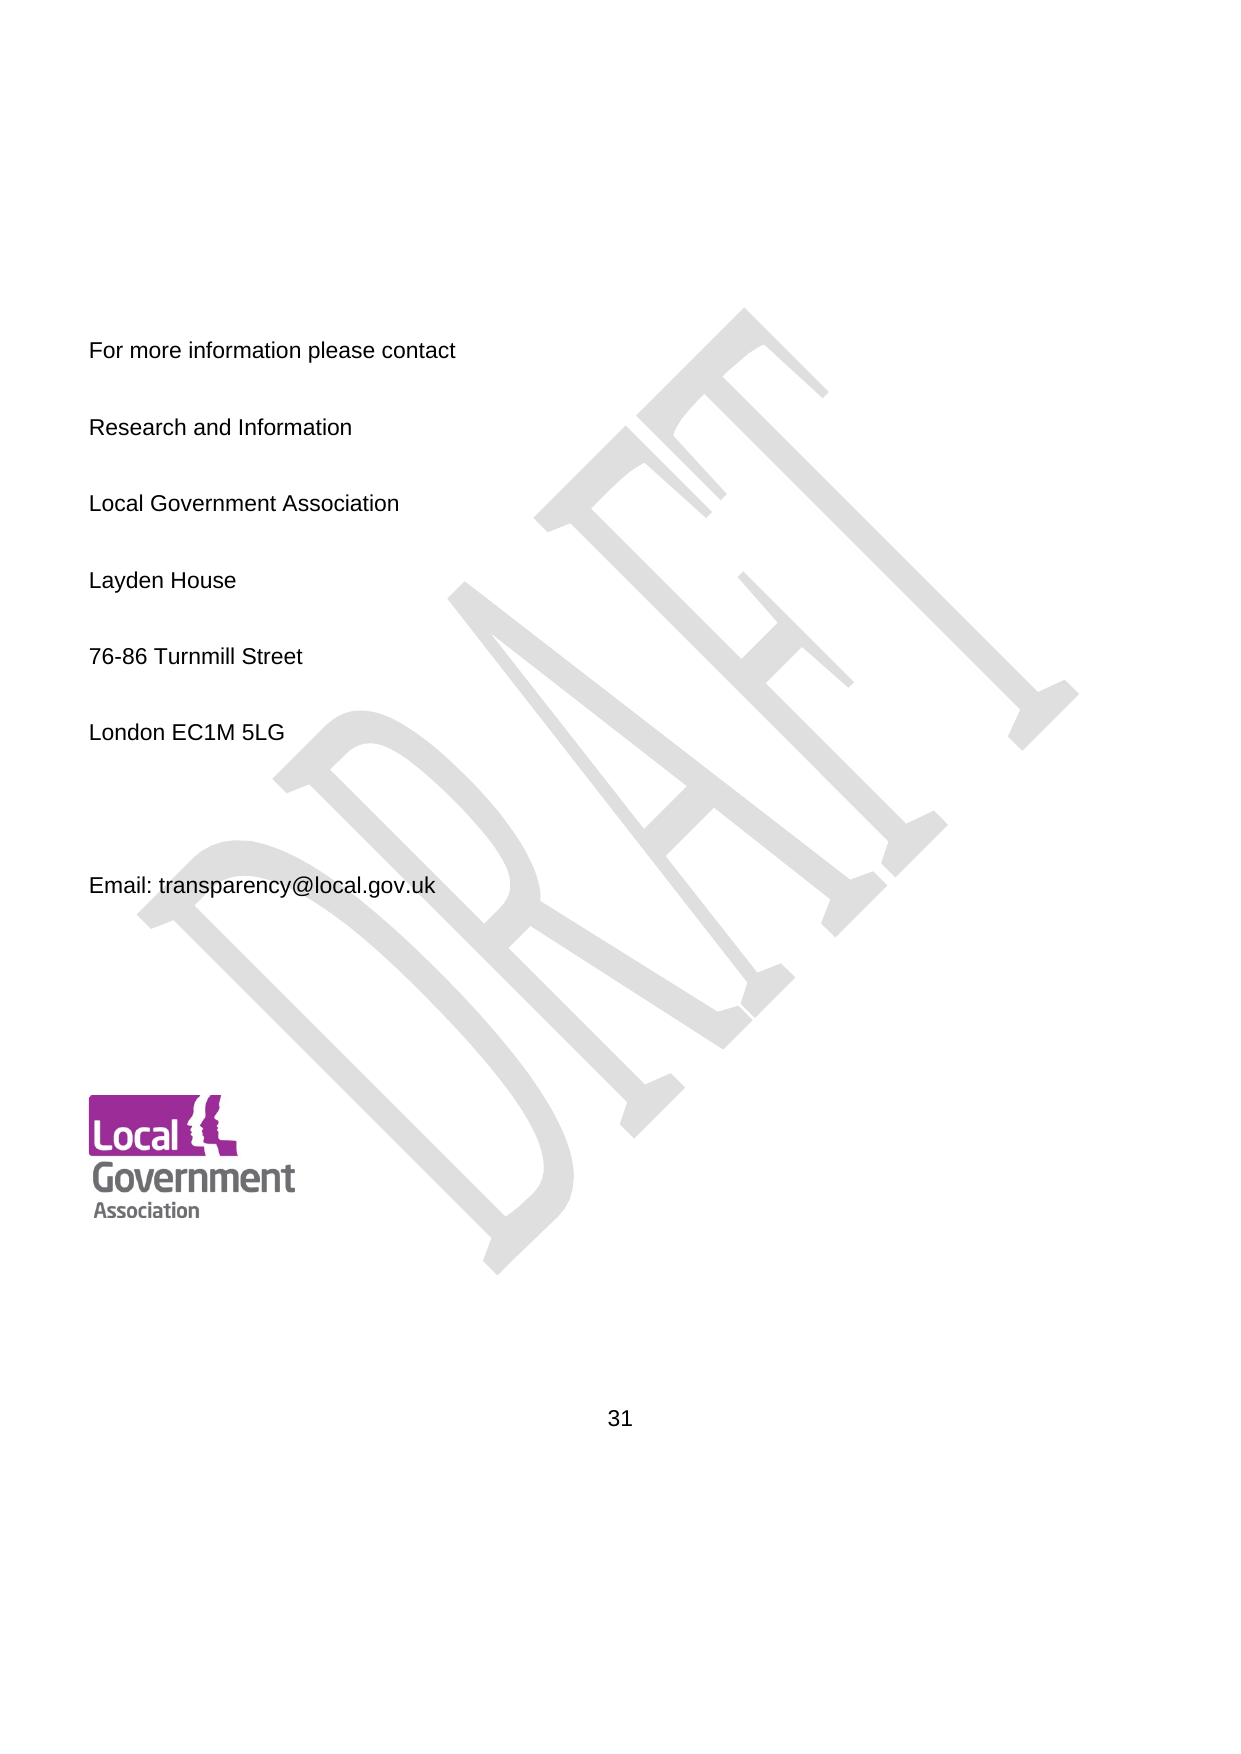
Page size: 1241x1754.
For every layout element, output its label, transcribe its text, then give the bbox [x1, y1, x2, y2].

text [546, 643, 715, 669]
text [727, 643, 756, 658]
text Email: transparency@local.gov.uk [89, 872, 178, 898]
text [674, 414, 749, 440]
text Local Government Association [89, 490, 560, 517]
text London EC1M 5LG [89, 719, 332, 746]
text [644, 719, 792, 746]
text [738, 345, 784, 364]
text [1029, 719, 1152, 746]
text [837, 490, 1152, 517]
text [692, 490, 826, 517]
text [651, 567, 902, 593]
text [990, 643, 1152, 669]
text Email: transparency@local.gov.uk [875, 872, 1152, 898]
text [914, 567, 1152, 593]
text 76-86 Turnmill Street [89, 643, 501, 669]
text For more information please contact [89, 337, 713, 364]
text Research and Information [89, 414, 659, 440]
text [395, 719, 561, 746]
text Email: transparency@local.gov.uk [213, 876, 284, 898]
text [592, 490, 703, 517]
text [559, 719, 634, 746]
text [781, 648, 825, 669]
text [775, 337, 1152, 364]
text Email: transparency@local.gov.uk [536, 872, 680, 898]
text Layden House [89, 567, 639, 593]
text Email: transparency@local.gov.uk [324, 872, 421, 898]
text Email: transparency@local.gov.uk [434, 872, 510, 898]
text [803, 719, 1016, 746]
text Email: transparency@local.gov.uk [679, 872, 827, 898]
text [761, 414, 1152, 440]
text [499, 643, 535, 669]
text [816, 643, 978, 669]
